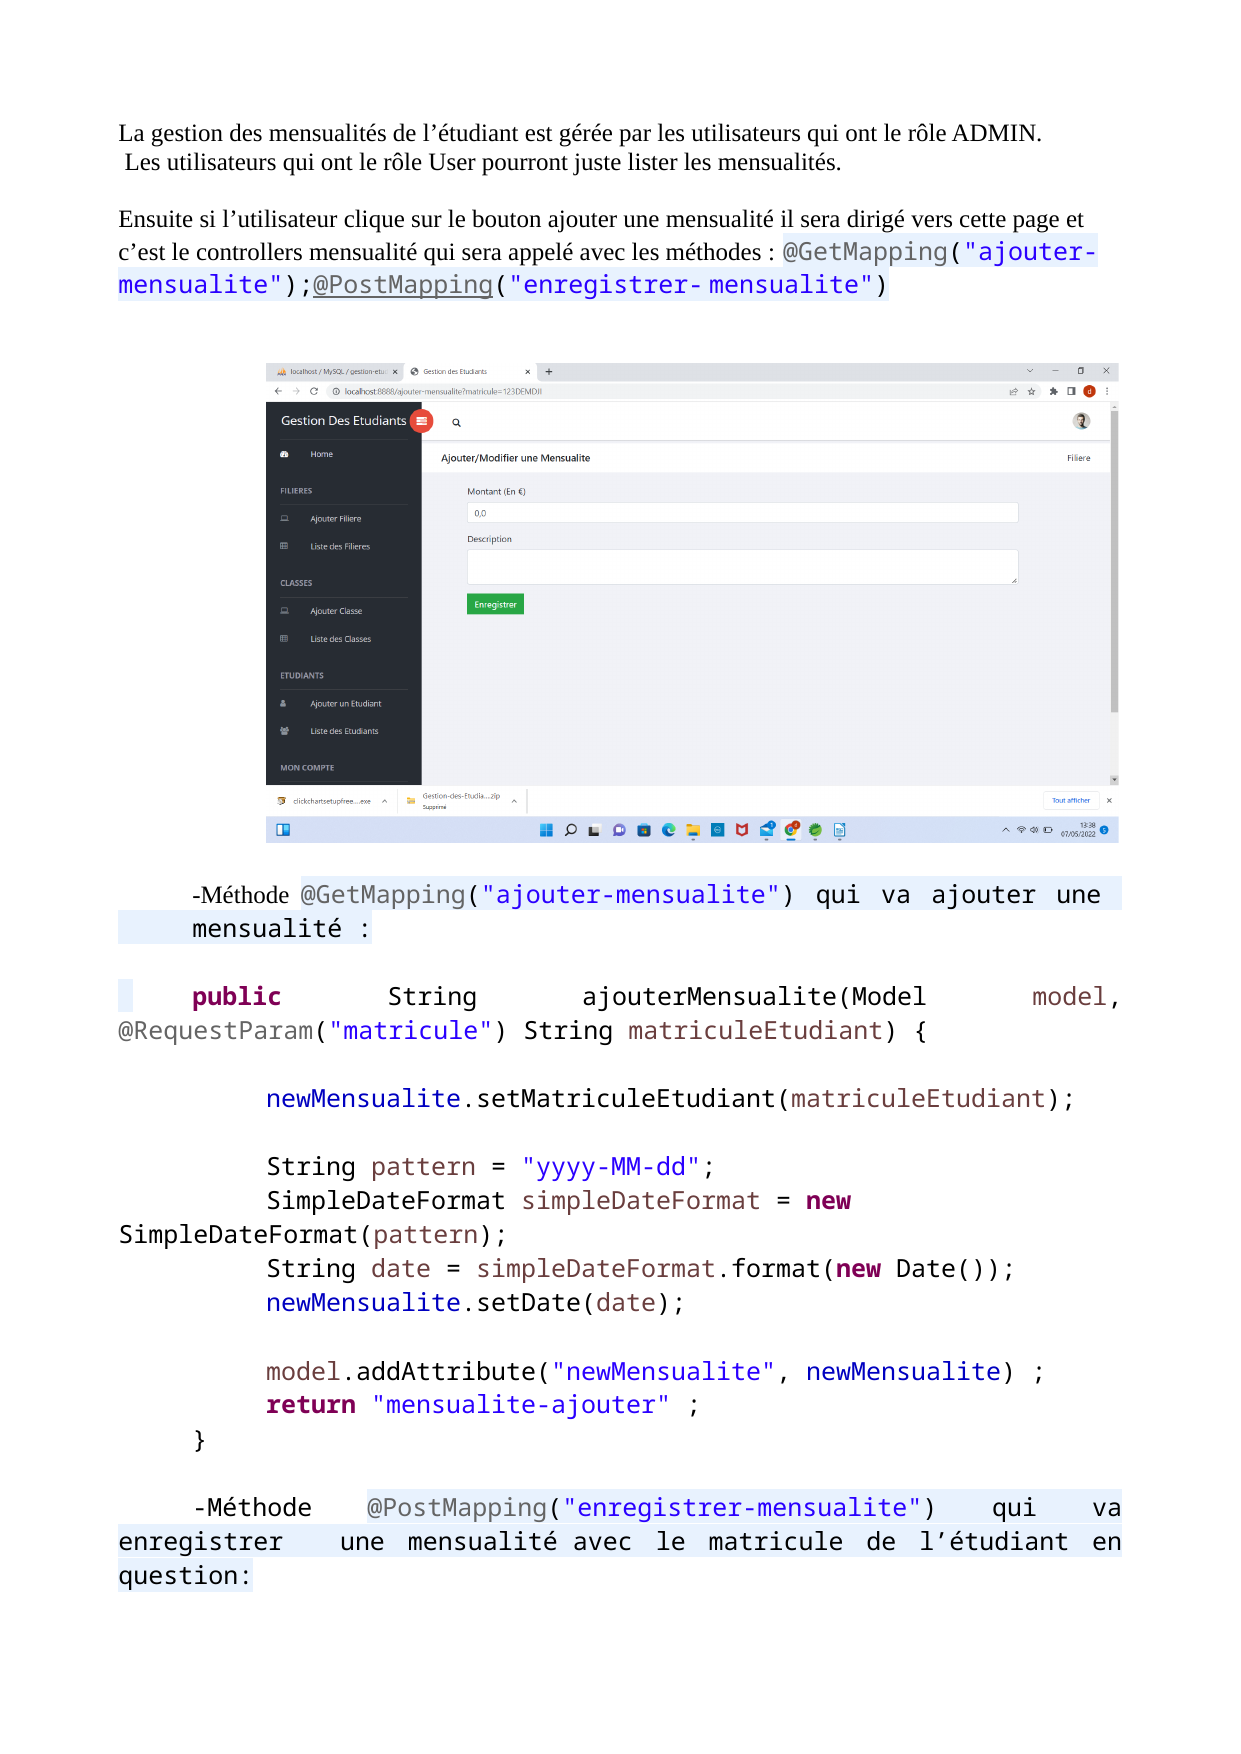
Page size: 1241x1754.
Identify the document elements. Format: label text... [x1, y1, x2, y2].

text model.addAttribute("newMensualite", newMensualite) ; [118, 1353, 1122, 1387]
text Ensuite si l’utilisateur clique sur le bouton ajouter une mensualité il sera dirigé vers cette page et c’est le controllers mensualité qui sera appelé avec les méthodes : @GetMapping("ajouter-mensualite");@PostMapping("enregistrer- mensualite") [118, 204, 1122, 301]
text } [118, 1421, 1122, 1455]
text SimpleDateFormat simpleDateFormat = new SimpleDateFormat(pattern); [118, 1183, 1122, 1251]
text newMensualite.setDate(date); [118, 1285, 1122, 1319]
picture [266, 363, 1119, 843]
text -Méthode @GetMapping("ajouter-mensualite") qui va ajouter une mensualité : [118, 876, 1122, 944]
text newMensualite.setMatriculeEtudiant(matriculeEtudiant); [118, 1081, 1122, 1115]
text public String ajouterMensualite(Model model, @RequestParam("matricule") String matriculeEtudiant) { [118, 978, 1122, 1047]
text String date = simpleDateFormat.format(new Date()); [118, 1251, 1122, 1285]
text return "mensualite-ajouter" ; [118, 1387, 1122, 1421]
text -Méthode @PostMapping("enregistrer-mensualite") qui va enregistrer une mensualité avec le matricule de l’étudiant en question: [118, 1489, 1122, 1592]
text String pattern = "yyyy-MM-dd"; [118, 1149, 1122, 1183]
text Les utilisateurs qui ont le rôle User pourront juste lister les mensualités. [118, 147, 1122, 176]
text La gestion des mensualités de l’étudiant est gérée par les utilisateurs qui ont le rôle ADMIN. [118, 118, 1122, 147]
